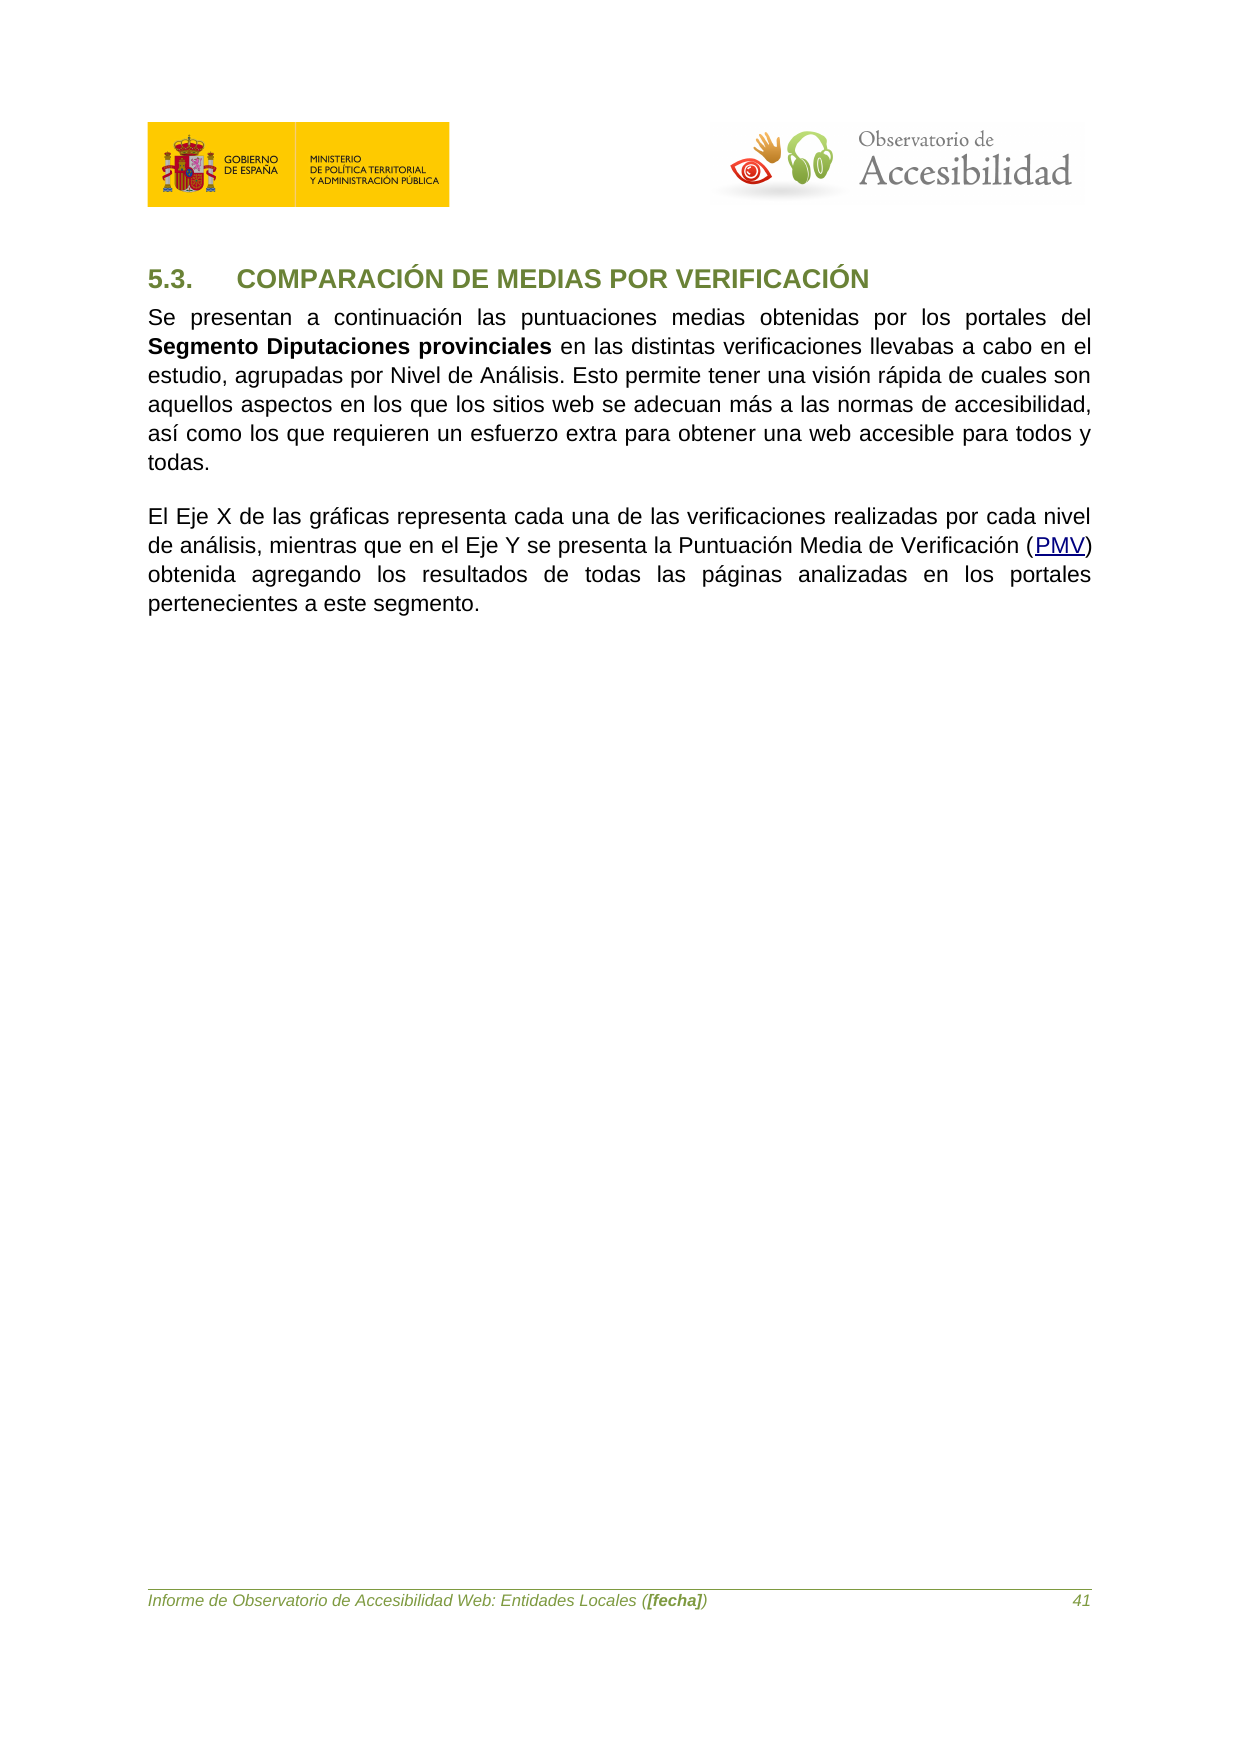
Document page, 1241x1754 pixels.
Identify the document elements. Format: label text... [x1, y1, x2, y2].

list Comparación de medias por verificación [148, 263, 1092, 294]
text Se presentan a continuación las puntuaciones medias obtenidas por los portales del Segmento Diputaciones provinciales en las distintas verificaciones llevabas a cabo en el estudio, agrupadas por Nivel de Análisis. Esto permite tener una visión rápida de cuales son aquellos aspectos en los que los sitios web se adecuan más a las normas de accesibilidad, así como los que requieren un esfuerzo extra para obtener una web accesible para todos y todas. [148, 304, 1092, 475]
text El Eje X de las gráficas representa cada una de las verificaciones realizadas por cada nivel de análisis, mientras que en el Eje Y se presenta la Puntuación Media de Verificación (PMV) obtenida agregando los resultados de todas las páginas analizadas en los portales pertenecientes a este segmento. [148, 503, 1092, 616]
